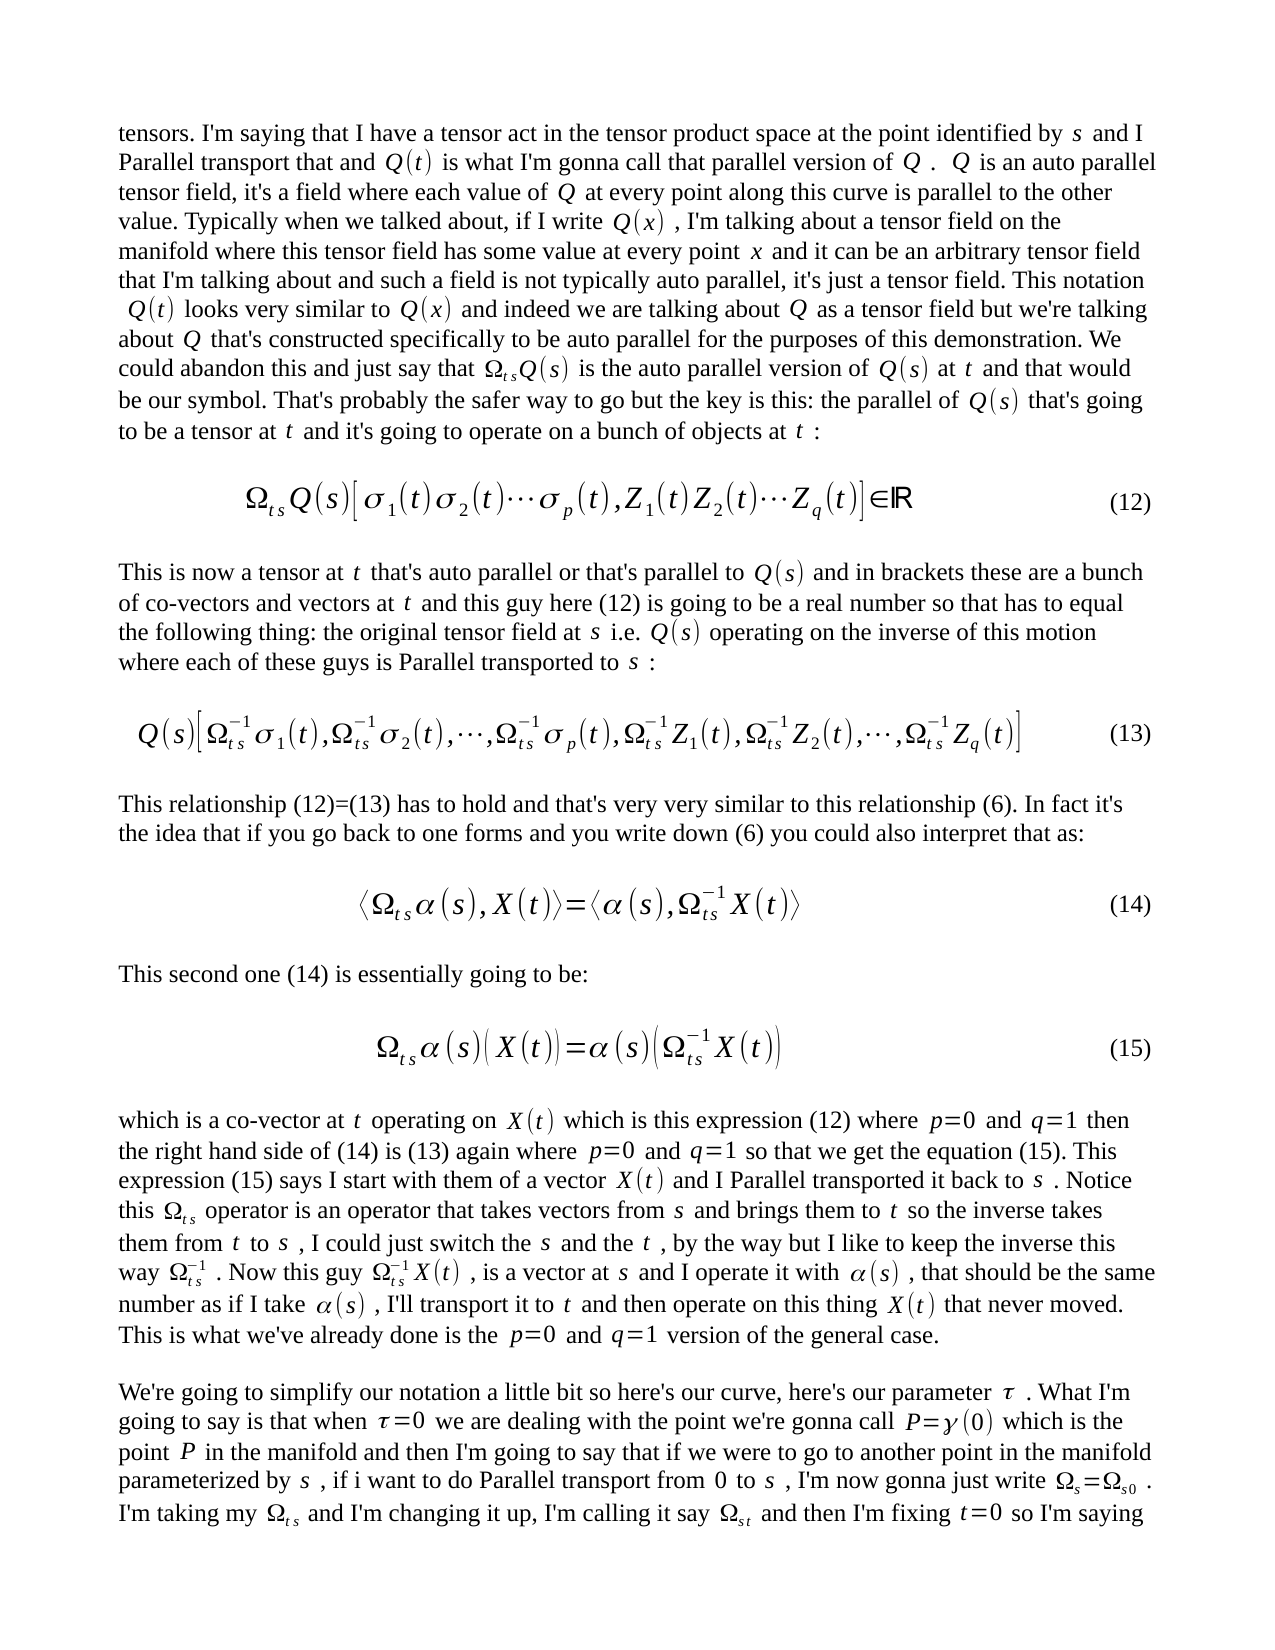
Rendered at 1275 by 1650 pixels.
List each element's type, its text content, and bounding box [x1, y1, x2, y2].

table_header (12) [1041, 474, 1157, 529]
table_header [118, 876, 1041, 931]
text This relationship (12)=(13) has to hold and that's very very similar to this relationship (6). In fact it's the idea that if you go back to one forms and you write down (6) you could also interpret that as: [118, 789, 1157, 847]
table_header [118, 1017, 1041, 1077]
text This second one (14) is essentially going to be: [118, 959, 1157, 988]
table_header [118, 474, 1041, 529]
text This is what we've already done is theandversion of the general case. [118, 1320, 1157, 1349]
table_header [118, 705, 1041, 761]
text These guys here (co-vectors) are all in the cotangent space atthese guys here (vectors) are all in the tangent space atandis from the tensor product space atso what does it mean to Parallel transport a tensor? What it means is the following simple principle: is allowed to Parallel transport things fromtosohas to start atsois the Parallel transport ofand we're going to call that. This is perpetually grounds for confusion between tensor fields and auto parallel tensors. I'm saying that I have a tensor act in the tensor product space at the point identified byand I Parallel transport that andis what I'm gonna call that parallel version of. is an auto parallel tensor field, it's a field where each value ofat every point along this curve is parallel to the other value. Typically when we talked about, if I write, I'm talking about a tensor field on the manifold where this tensor field has some value at every pointand it can be an arbitrary tensor field that I'm talking about and such a field is not typically auto parallel, it's just a tensor field. This notation looks very similar toand indeed we are talking aboutas a tensor field but we're talking aboutthat's constructed specifically to be auto parallel for the purposes of this demonstration. We could abandon this and just say thatis the auto parallel version ofatand that would be our symbol. That's probably the safer way to go but the key is this: the parallel ofthat's going to be a tensor atand it's going to operate on a bunch of objects at: [118, 118, 1157, 445]
text We're going to simplify our notation a little bit so here's our curve, here's our parameter. What I'm going to say is that whenwe are dealing with the point we're gonna callwhich is the pointin the manifold and then I'm going to say that if we were to go to another point in the manifold parameterized by, if i want to do Parallel transport fromto, I'm now gonna just write. I'm taking myand I'm changing it up, I'm calling it sayand then I'm fixingso I'm saying this is always going to beand then I'm saying since it's always going to be I'm just gonna write it like thatso this is always going to be interpreted asand socan be interpreted asand wherecan be any parameter value of, sois the Parallel transport fromtoand. Now I'm gonna lean on my notion of what I expect for the Parallel transport equation. The Parallel transport equation is going to be something like this: [118, 1377, 1157, 1530]
table_header (13) [1041, 705, 1157, 761]
table_header (15) [1041, 1017, 1157, 1077]
table_header (14) [1041, 876, 1157, 931]
text number as if I take, I'll transport it toand then operate on this thingthat never moved. [118, 1289, 1157, 1320]
text This is now a tensor atthat's auto parallel or that's parallel toand in brackets these are a bunch of co-vectors and vectors atand this guy here (12) is going to be a real number so that has to equal the following thing: the original tensor field ati.e.operating on the inverse of this motion where each of these guys is Parallel transported to: [118, 557, 1157, 676]
text which is a co-vector atoperating onwhich is this expression (12) whereandthen the right hand side of (14) is (13) again whereandso that we get the equation (15). This expression (15) says I start with them of a vectorand I Parallel transported it back to. Notice thisoperator is an operator that takes vectors fromand brings them toso the inverse takes them fromto, I could just switch theand the, by the way but I like to keep the inverse this way. Now this guy, is a vector atand I operate it with, that should be the same [118, 1106, 1157, 1289]
